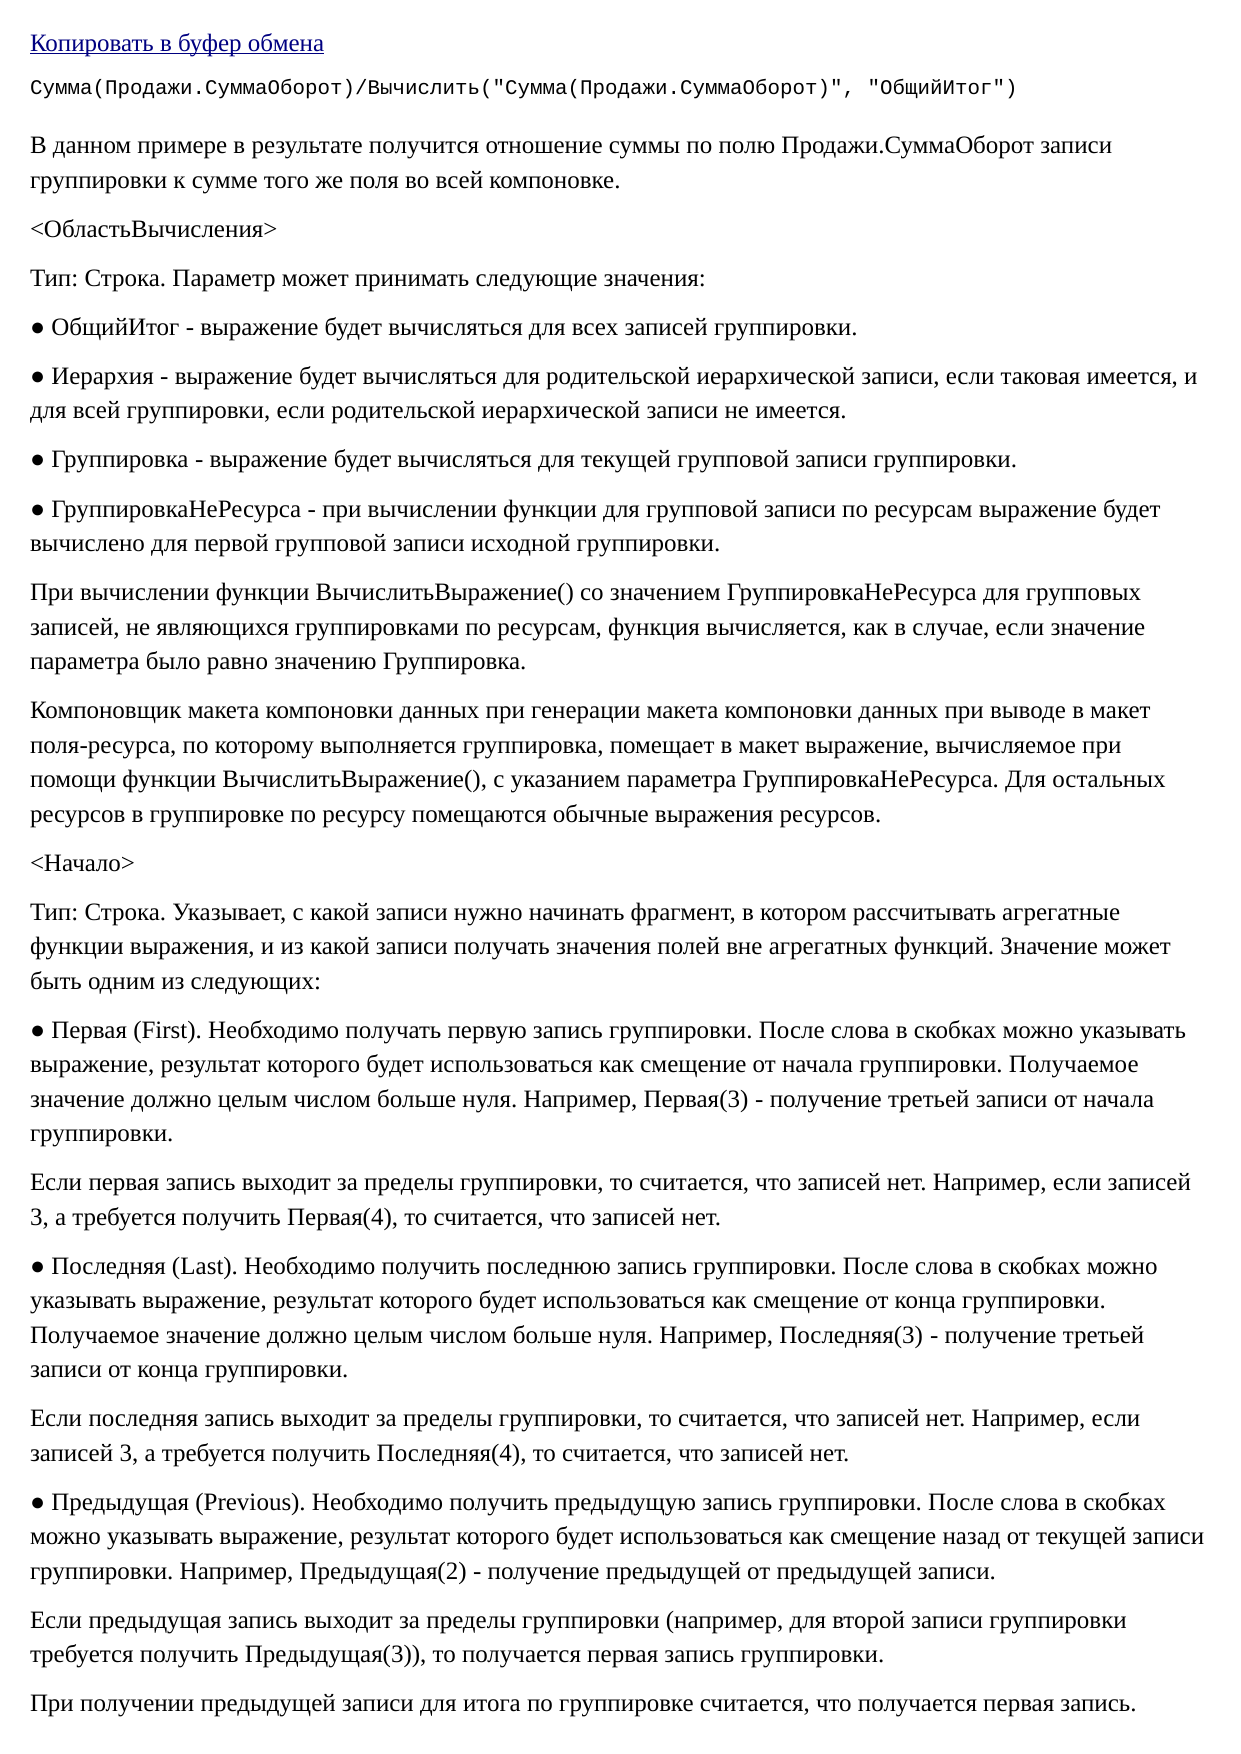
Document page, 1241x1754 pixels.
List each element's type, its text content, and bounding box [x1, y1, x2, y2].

text При вычислении функции ВычислитьВыражение() со значением ГруппировкаНеРесурса для групповых записей, не являющихся группировками по ресурсам, функция вычисляется, как в случае, если значение параметра было равно значению Группировка. [30, 577, 1211, 675]
text ● ГруппировкаНеРесурса ‑ при вычислении функции для групповой записи по ресурсам выражение будет вычислено для первой групповой записи исходной группировки. [30, 494, 1211, 557]
text <ОбластьВычисления> [30, 214, 1211, 243]
text Тип: Строка. Указывает, с какой записи нужно начинать фрагмент, в котором рассчитывать агрегатные функции выражения, и из какой записи получать значения полей вне агрегатных функций. Значение может быть одним из следующих: [30, 897, 1211, 994]
text ● Иерархия ‑ выражение будет вычисляться для родительской иерархической записи, если таковая имеется, и для всей группировки, если родительской иерархической записи не имеется. [30, 361, 1211, 424]
text Тип: Строка. Параметр может принимать следующие значения: [30, 263, 1211, 292]
text <Начало> [30, 848, 1211, 876]
text ● Группировка ‑ выражение будет вычисляться для текущей групповой записи группировки. [30, 444, 1211, 473]
text Копировать в буфер обмена [30, 28, 1211, 57]
text Если предыдущая запись выходит за пределы группировки (например, для второй записи группировки требуется получить Предыдущая(3)), то получается первая запись группировки. [30, 1605, 1211, 1668]
text ● Последняя (Last). Необходимо получить последнюю запись группировки. После слова в скобках можно указывать выражение, результат которого будет использоваться как смещение от конца группировки. Получаемое значение должно целым числом больше нуля. Например, Последняя(3) ‑ получение третьей записи от конца группировки. [30, 1251, 1211, 1383]
text ● Первая (First). Необходимо получать первую запись группировки. После слова в скобках можно указывать выражение, результат которого будет использоваться как смещение от начала группировки. Получаемое значение должно целым числом больше нуля. Например, Первая(3) ‑ получение третьей записи от начала группировки. [30, 1015, 1211, 1147]
text Сумма(Продажи.СуммаОборот)/Вычислить("Сумма(Продажи.СуммаОборот)", "ОбщийИтог") [30, 77, 1211, 101]
text Компоновщик макета компоновки данных при генерации макета компоновки данных при выводе в макет поля-ресурса, по которому выполняется группировка, помещает в макет выражение, вычисляемое при помощи функции ВычислитьВыражение(), с указанием параметра ГруппировкаНеРесурса. Для остальных ресурсов в группировке по ресурсу помещаются обычные выражения ресурсов. [30, 695, 1211, 827]
text Если последняя запись выходит за пределы группировки, то считается, что записей нет. Например, если записей 3, а требуется получить Последняя(4), то считается, что записей нет. [30, 1403, 1211, 1467]
text ● ОбщийИтог ‑ выражение будет вычисляться для всех записей группировки. [30, 312, 1211, 341]
text При получении предыдущей записи для итога по группировке считается, что получается первая запись. [30, 1688, 1211, 1717]
text В данном примере в результате получится отношение суммы по полю Продажи.СуммаОборот записи группировки к сумме того же поля во всей компоновке. [30, 130, 1211, 193]
text Если первая запись выходит за пределы группировки, то считается, что записей нет. Например, если записей 3, а требуется получить Первая(4), то считается, что записей нет. [30, 1167, 1211, 1231]
text ● Предыдущая (Previous). Необходимо получить предыдущую запись группировки. После слова в скобках можно указывать выражение, результат которого будет использоваться как смещение назад от текущей записи группировки. Например, Предыдущая(2) ‑ получение предыдущей от предыдущей записи. [30, 1487, 1211, 1584]
